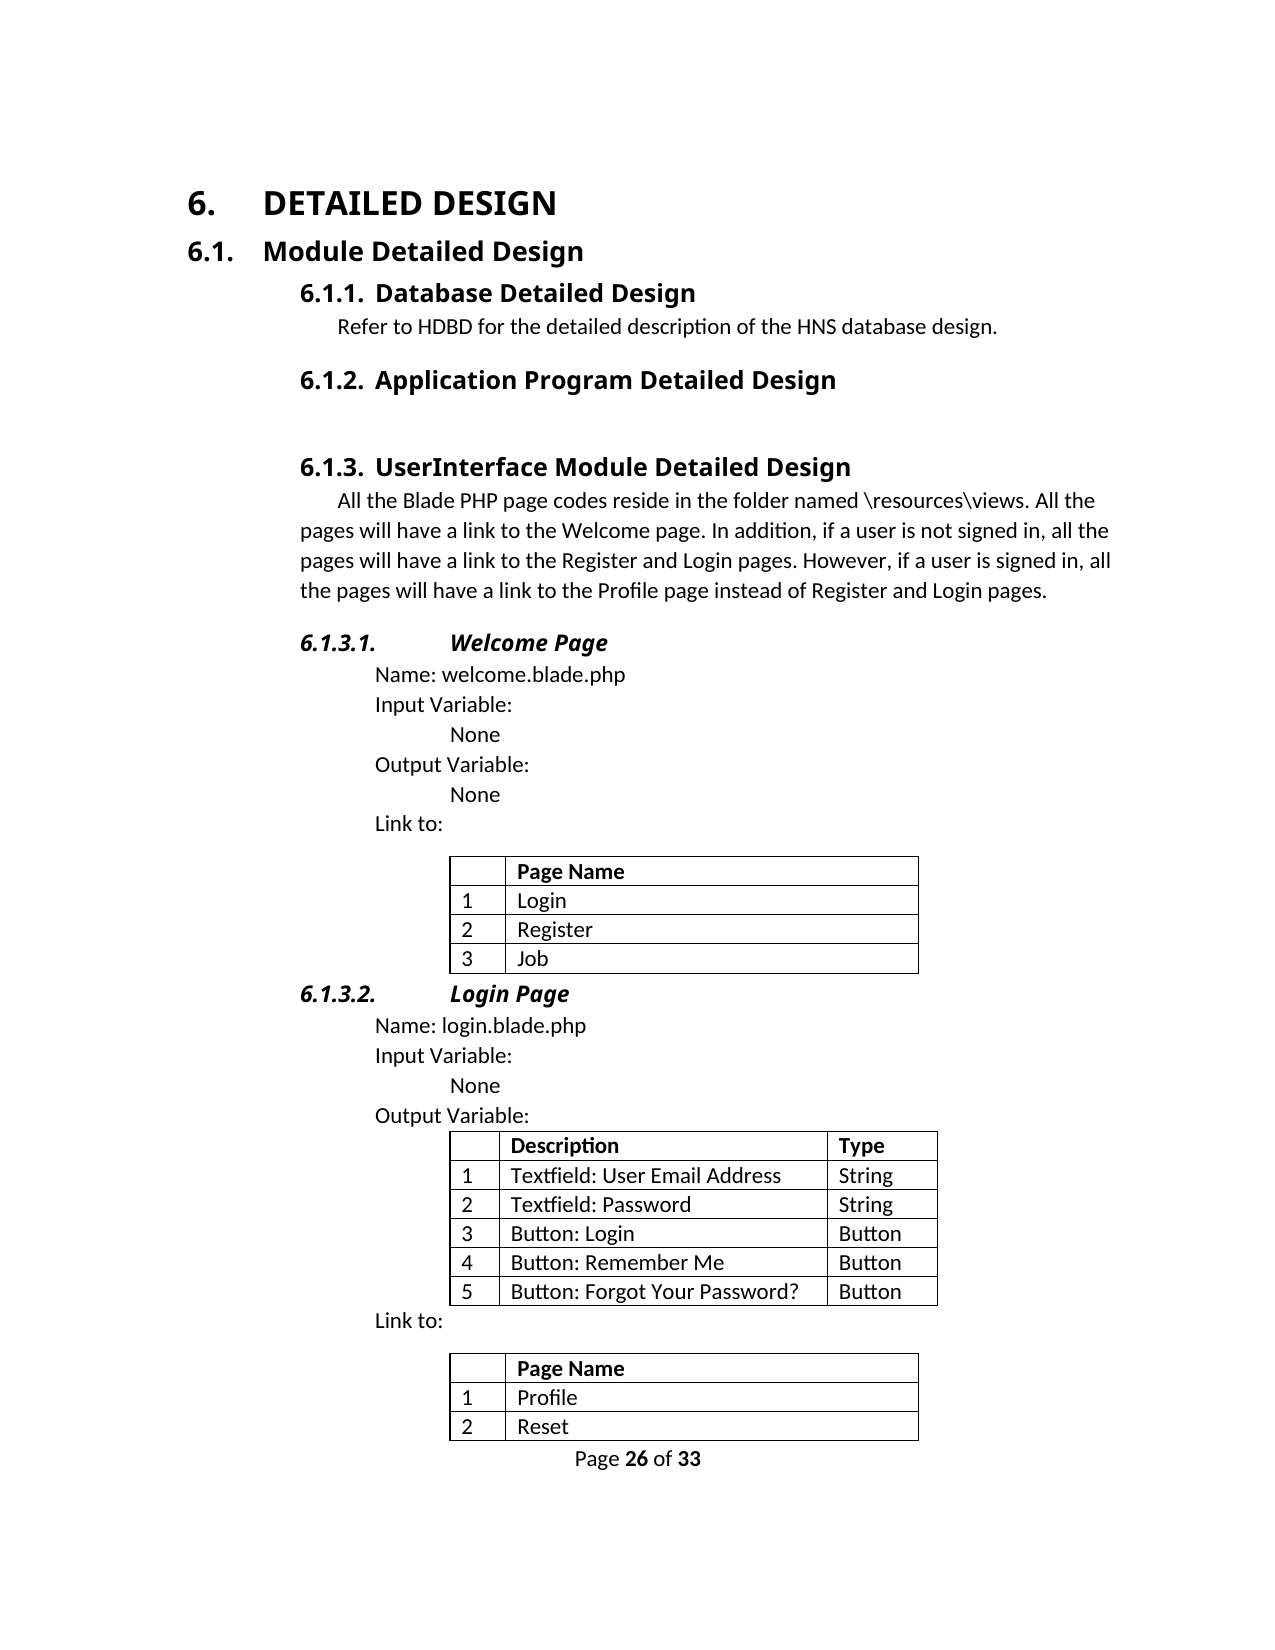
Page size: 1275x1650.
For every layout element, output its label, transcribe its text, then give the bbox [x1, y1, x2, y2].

table_cell Button: Remember Me [500, 1248, 827, 1276]
table_cell Register [506, 915, 918, 943]
table_cell Textfield: Password [500, 1190, 827, 1218]
text None [375, 1071, 1125, 1099]
table_cell Button: Login [500, 1219, 827, 1247]
table_cell Button [828, 1219, 937, 1247]
table_cell Login [506, 886, 918, 914]
table_cell String [828, 1161, 937, 1189]
table_cell 1 [451, 886, 505, 914]
table_cell 1 [451, 1161, 499, 1189]
table_header [451, 1354, 505, 1382]
text Refer to HDBD for the detailed description of the HNS database design. [300, 312, 1125, 340]
subtitle Module Detailed Design [187, 232, 1125, 269]
table_header Type [828, 1132, 937, 1160]
table_cell Textfield: User Email Address [500, 1161, 827, 1189]
text Name: login.blade.php [375, 1011, 1125, 1039]
text Input Variable: [375, 1041, 1125, 1069]
table_cell 3 [451, 944, 505, 972]
subtitle UserInterface Module Detailed Design [300, 450, 1125, 484]
subtitle Welcome Page [300, 627, 1125, 658]
table_header Description [500, 1132, 827, 1160]
table_cell 4 [451, 1248, 499, 1276]
subtitle Application Program Detailed Design [300, 363, 1125, 397]
table_cell 5 [451, 1277, 499, 1305]
table_header [451, 1132, 499, 1160]
text None [450, 780, 1125, 808]
text Input Variable: [375, 690, 1125, 718]
text All the Blade PHP page codes reside in the folder named \resources\views. All the pages will have a link to the Welcome page. In addition, if a user is not signed in, all the pages will have a link to the Register and Login pages. However, if a user is signed in, all the pages will have a link to the Profile page instead of Register and Login pages. [300, 486, 1125, 604]
table_cell Reset [506, 1412, 918, 1440]
table_cell Button: Forgot Your Password? [500, 1277, 827, 1305]
subtitle Login Page [300, 978, 1125, 1009]
table_cell 1 [451, 1383, 505, 1411]
subtitle DETAILED DESIGN [187, 179, 1125, 225]
text Name: welcome.blade.php [375, 660, 1125, 688]
table_header [451, 857, 505, 885]
text Link to: [375, 1306, 1125, 1334]
table_cell 3 [451, 1219, 499, 1247]
table_header Page Name [506, 857, 918, 885]
table_cell 2 [451, 1412, 505, 1440]
table_cell 2 [451, 1190, 499, 1218]
table_cell Job [506, 944, 918, 972]
table_header Page Name [506, 1354, 918, 1382]
text Link to: [375, 809, 1125, 838]
text None [450, 720, 1125, 748]
table_cell String [828, 1190, 937, 1218]
table_cell Button [828, 1248, 937, 1276]
text Output Variable: [375, 750, 1125, 778]
table_cell 2 [451, 915, 505, 943]
table_cell Button [828, 1277, 937, 1305]
table_cell Profile [506, 1383, 918, 1411]
text Output Variable: [375, 1101, 1125, 1129]
subtitle Database Detailed Design [300, 276, 1125, 310]
